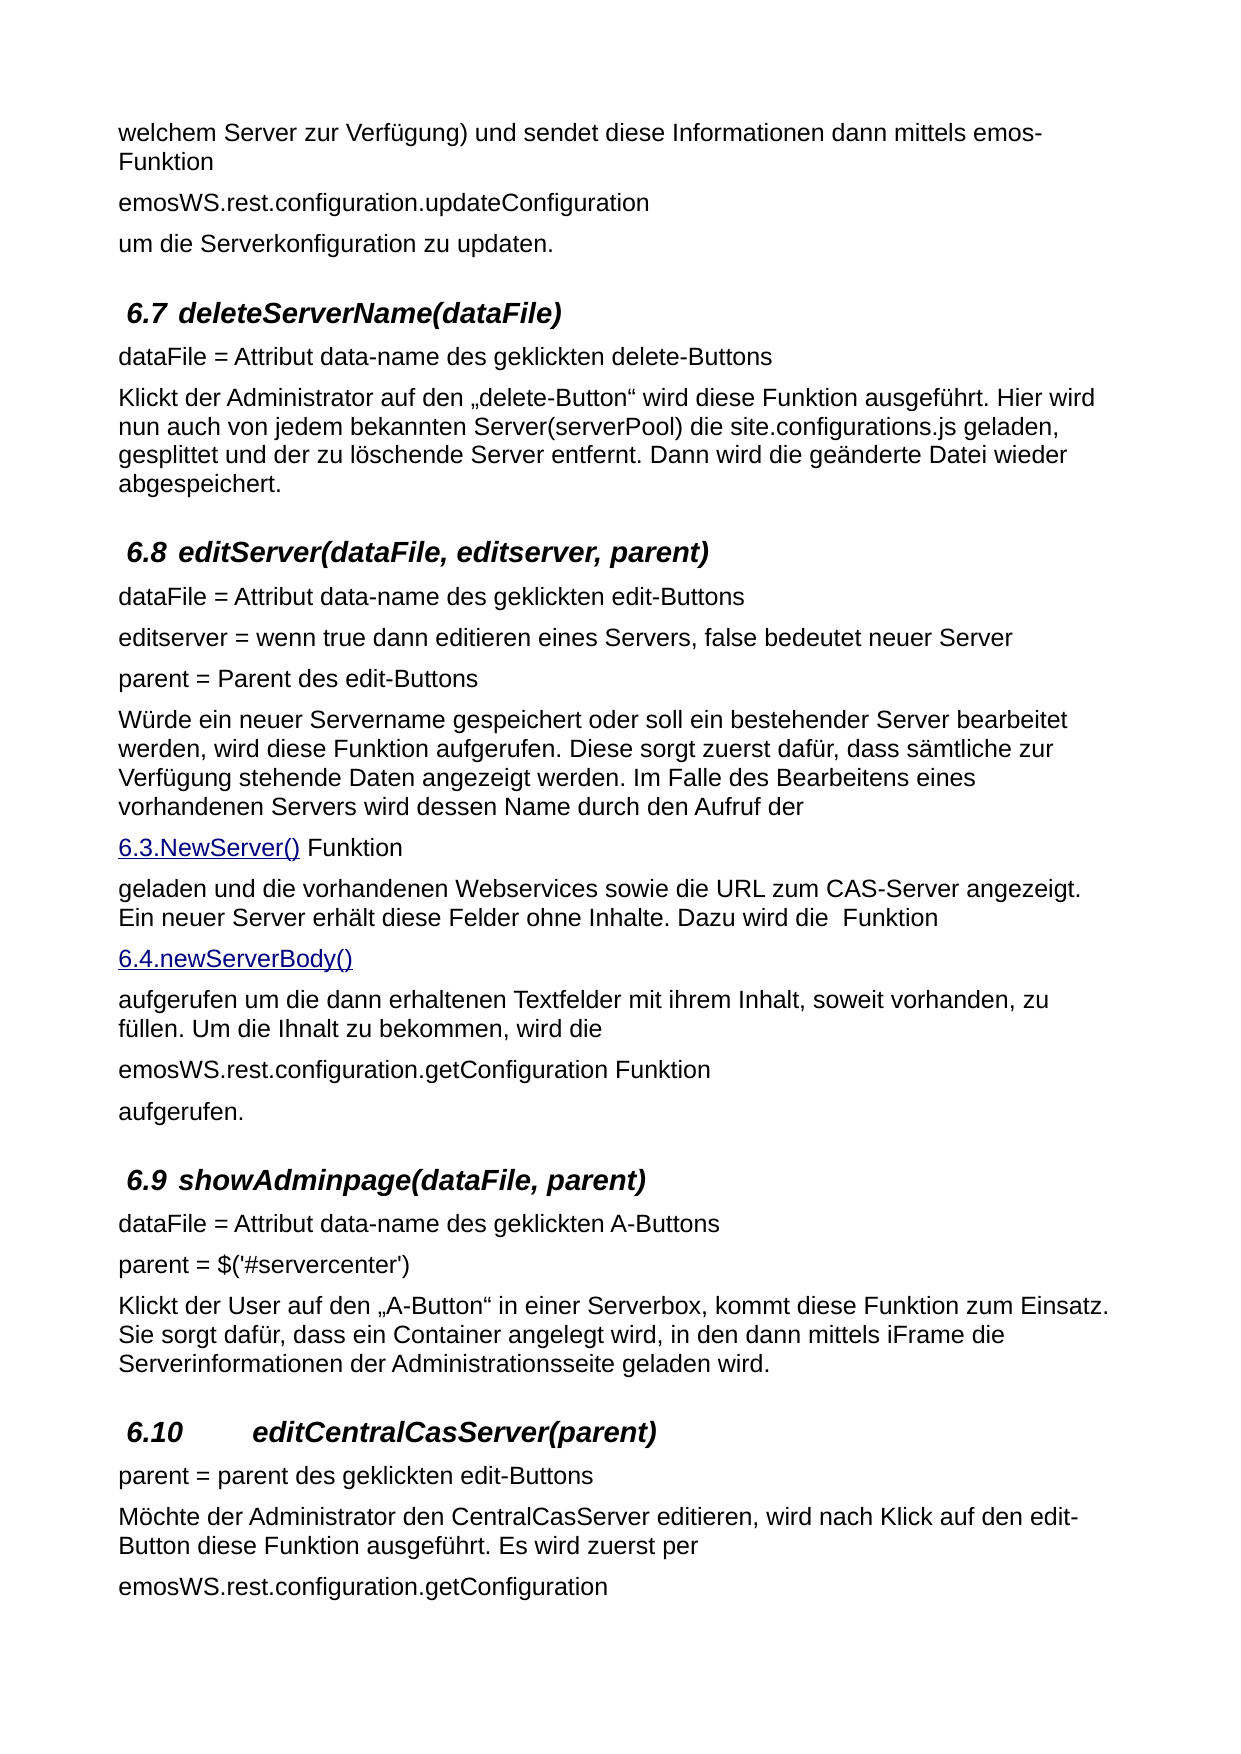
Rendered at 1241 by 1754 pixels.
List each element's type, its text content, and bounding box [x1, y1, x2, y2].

subtitle editCentralCasServer(parent) [118, 1415, 1122, 1448]
text parent = $('#servercenter') [118, 1250, 1122, 1279]
text parent = parent des geklickten edit-Buttons [118, 1461, 1122, 1490]
text aufgerufen. [118, 1096, 1122, 1125]
text dataFile = Attribut data-name des geklickten A-Buttons [118, 1209, 1122, 1237]
text dataFile = Attribut data-name des geklickten delete-Buttons [118, 342, 1122, 370]
text emosWS.rest.configuration.getConfiguration [118, 1572, 1122, 1601]
subtitle showAdminpage(dataFile, parent) [118, 1163, 1122, 1196]
subtitle deleteServerName(dataFile) [118, 296, 1122, 329]
text emosWS.rest.configuration.getConfiguration Funktion [118, 1055, 1122, 1084]
text Möchte der Administrator den CentralCasServer editieren, wird nach Klick auf den edit-Button diese Funktion ausgeführt. Es wird zuerst per [118, 1502, 1122, 1560]
text Klickt der Administrator auf den „delete-Button“ wird diese Funktion ausgeführt. Hier wird nun auch von jedem bekannten Server(serverPool) die site.configurations.js geladen, gesplittet und der zu löschende Server entfernt. Dann wird die geänderte Datei wieder abgespeichert. [118, 383, 1122, 498]
text aufgerufen um die dann erhaltenen Textfelder mit ihrem Inhalt, soweit vorhanden, zu füllen. Um die Ihnalt zu bekommen, wird die [118, 985, 1122, 1043]
text parent = Parent des edit-Buttons [118, 664, 1122, 693]
text 6.3.NewServer() Funktion [118, 833, 1122, 861]
text geladen und die vorhandenen Webservices sowie die URL zum CAS-Server angezeigt. Ein neuer Server erhält diese Felder ohne Inhalte. Dazu wird die Funktion [118, 874, 1122, 931]
text welchem Server zur Verfügung) und sendet diese Informationen dann mittels emos-Funktion [118, 118, 1122, 176]
text um die Serverkonfiguration zu updaten. [118, 229, 1122, 258]
text editserver = wenn true dann editieren eines Servers, false bedeutet neuer Server [118, 623, 1122, 651]
text emosWS.rest.configuration.updateConfiguration [118, 188, 1122, 217]
subtitle editServer(dataFile, editserver, parent) [118, 535, 1122, 569]
text dataFile = Attribut data-name des geklickten edit-Buttons [118, 581, 1122, 610]
text Klickt der User auf den „A-Button“ in einer Serverbox, kommt diese Funktion zum Einsatz. Sie sorgt dafür, dass ein Container angelegt wird, in den dann mittels iFrame die Serverinformationen der Administrationsseite geladen wird. [118, 1291, 1122, 1377]
text 6.4.newServerBody() [118, 944, 1122, 973]
text Würde ein neuer Servername gespeichert oder soll ein bestehender Server bearbeitet werden, wird diese Funktion aufgerufen. Diese sorgt zuerst dafür, dass sämtliche zur Verfügung stehende Daten angezeigt werden. Im Falle des Bearbeitens eines vorhandenen Servers wird dessen Name durch den Aufruf der [118, 705, 1122, 820]
